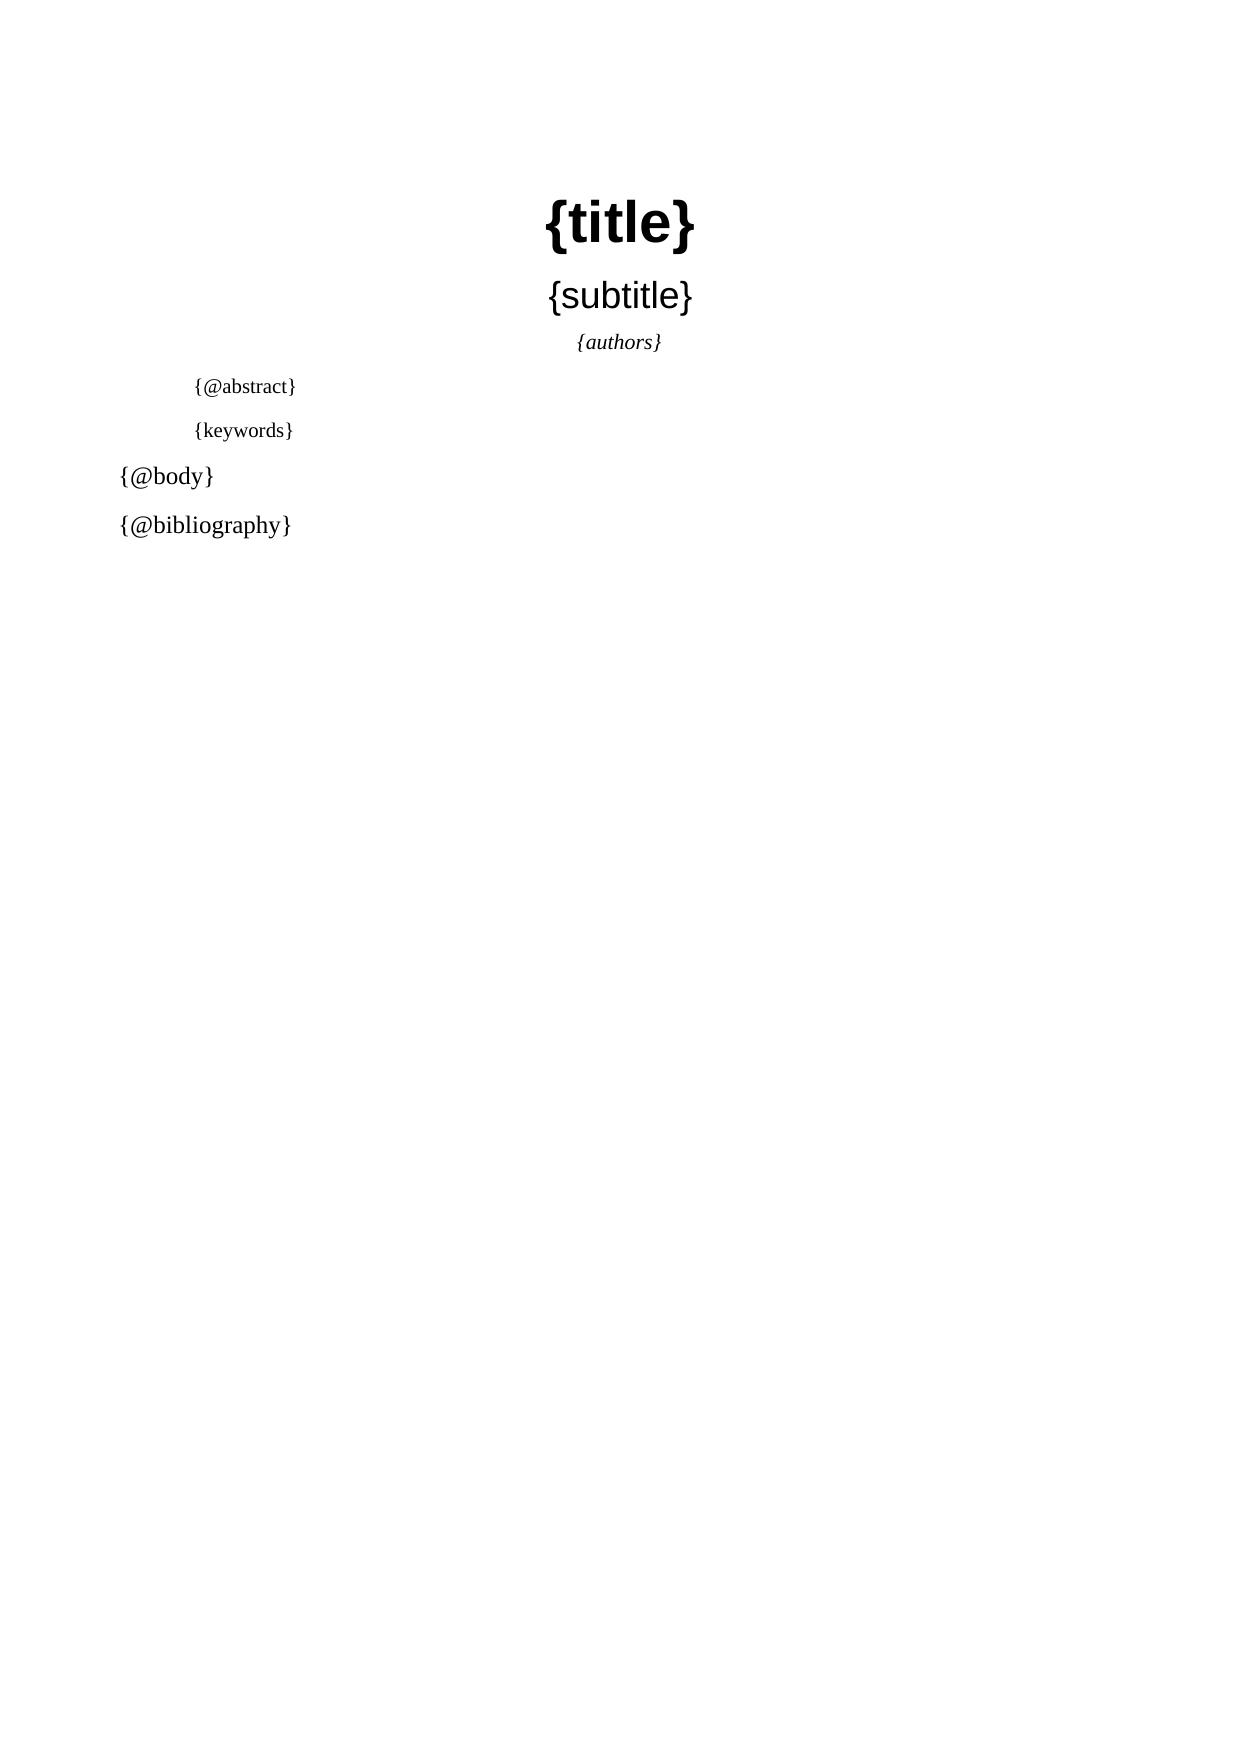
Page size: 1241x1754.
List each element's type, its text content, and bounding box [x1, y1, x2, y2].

text {@bibliography} [118, 510, 1122, 539]
text {@abstract} [193, 374, 1122, 398]
text {authors} [118, 329, 1122, 354]
title {title} [118, 188, 1122, 255]
text {@body} [118, 461, 1122, 490]
text {keywords} [193, 418, 1122, 442]
subtitle {subtitle} [118, 274, 1122, 317]
